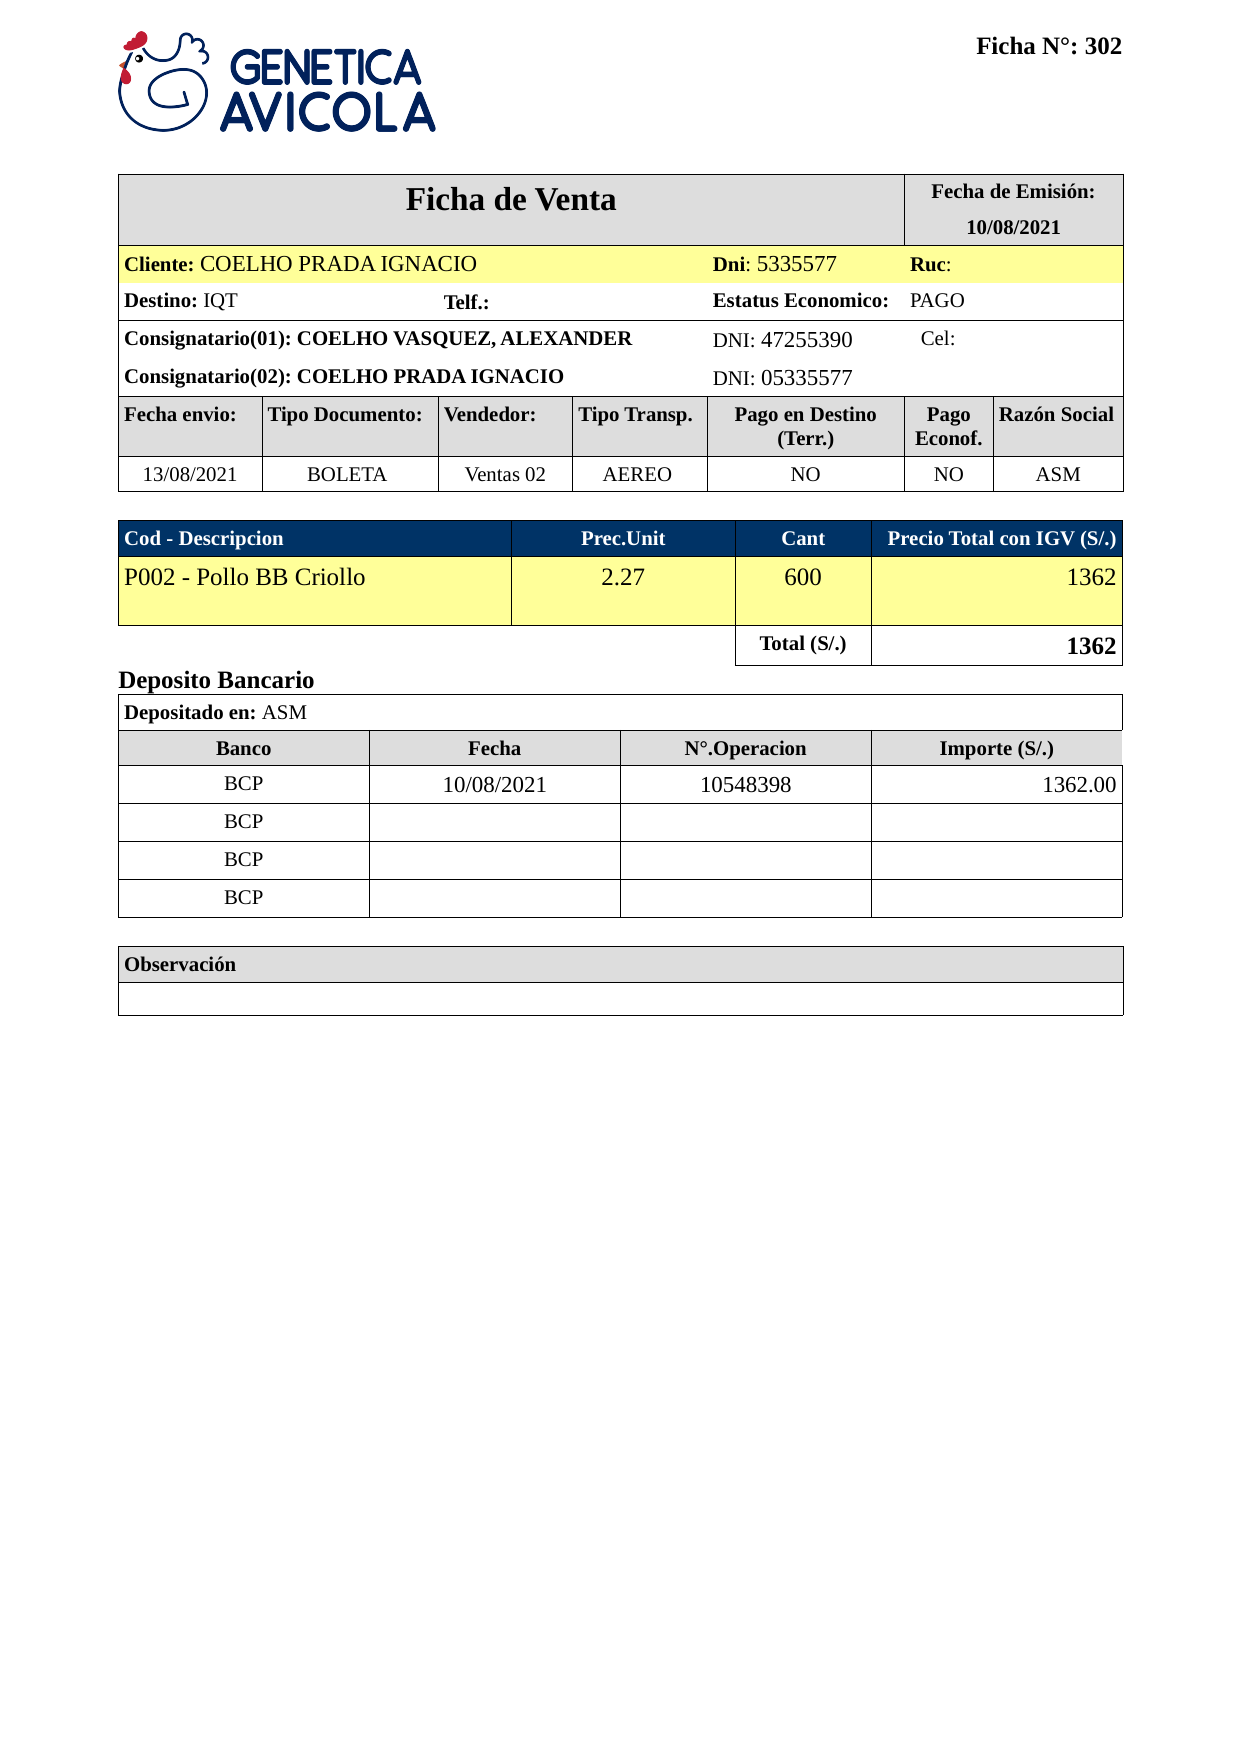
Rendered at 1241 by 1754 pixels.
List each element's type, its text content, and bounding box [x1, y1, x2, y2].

table_cell Estatus Economico: [707, 283, 904, 320]
table_cell 1362 [872, 557, 1122, 625]
table_cell Pago Econof. [905, 397, 993, 456]
table_cell Telf.: [438, 283, 707, 320]
table_cell [621, 880, 871, 917]
picture [118, 31, 436, 132]
table_cell BOLETA [263, 457, 438, 491]
table_cell Destino: IQT [119, 283, 438, 320]
table_cell 1362.00 [872, 766, 1122, 803]
table_header Depositado en: ASM [119, 695, 1122, 730]
table_cell [872, 842, 1122, 879]
table_cell 600 [736, 557, 871, 625]
table_cell 10/08/2021 [905, 209, 1123, 245]
table_cell Cel: [915, 321, 1123, 358]
table_cell BCP [119, 842, 369, 879]
table_cell Consignatario(01): COELHO VASQUEZ, ALEXANDER [119, 321, 707, 358]
table_cell [872, 804, 1122, 841]
table_cell Dni: 5335577 [707, 246, 904, 283]
table_header Ficha de Venta [119, 175, 904, 245]
table_cell BCP [119, 766, 369, 803]
table_cell N°.Operacion [621, 731, 871, 765]
table_cell [621, 804, 871, 841]
table_cell Tipo Documento: [263, 397, 438, 456]
table_cell DNI: 47255390 [707, 321, 915, 358]
table_cell P002 - Pollo BB Criollo [119, 557, 511, 625]
table_header Cod - Descripcion [119, 521, 511, 556]
table_cell NO [708, 457, 904, 491]
table_cell 10/08/2021 [370, 766, 620, 803]
table_cell BCP [119, 804, 369, 841]
table_cell DNI: 05335577 [707, 358, 1123, 396]
table_cell Total (S/.) [736, 626, 871, 665]
table_cell AEREO [573, 457, 707, 491]
table_cell 10548398 [621, 766, 871, 803]
table_cell Cliente: COELHO PRADA IGNACIO [119, 246, 707, 283]
table_cell PAGO [904, 283, 1123, 320]
table_cell [370, 842, 620, 879]
table_cell Ruc: [904, 246, 1123, 283]
table_cell Fecha [370, 731, 620, 765]
table_cell [370, 880, 620, 917]
table_cell 1362 [872, 626, 1122, 665]
table_cell Razón Social [994, 397, 1123, 456]
table_cell Tipo Transp. [573, 397, 707, 456]
table_cell 13/08/2021 [119, 457, 262, 491]
table_header Observación [119, 947, 1123, 982]
table_header Cant [736, 521, 871, 556]
table_header Prec.Unit [512, 521, 735, 556]
table_cell [621, 842, 871, 879]
table_header Fecha de Emisión: [905, 175, 1123, 209]
table_cell Fecha envio: [119, 397, 262, 456]
table_cell 2.27 [512, 557, 735, 625]
table_cell [370, 804, 620, 841]
table_cell Banco [119, 731, 369, 765]
table_cell Importe (S/.) [872, 731, 1122, 765]
table_cell [872, 880, 1122, 917]
table_cell BCP [119, 880, 369, 917]
table_cell Pago en Destino (Terr.) [708, 397, 904, 456]
table_cell NO [905, 457, 993, 491]
table_cell [118, 626, 511, 665]
table_cell Consignatario(02): COELHO PRADA IGNACIO [119, 358, 707, 396]
table_cell [511, 626, 735, 665]
table_header Precio Total con IGV (S/.) [872, 521, 1122, 556]
table_cell [119, 983, 1123, 1015]
text Deposito Bancario [118, 665, 1122, 694]
table_cell ASM [994, 457, 1123, 491]
table_cell Vendedor: [439, 397, 572, 456]
table_cell Ventas 02 [439, 457, 572, 491]
